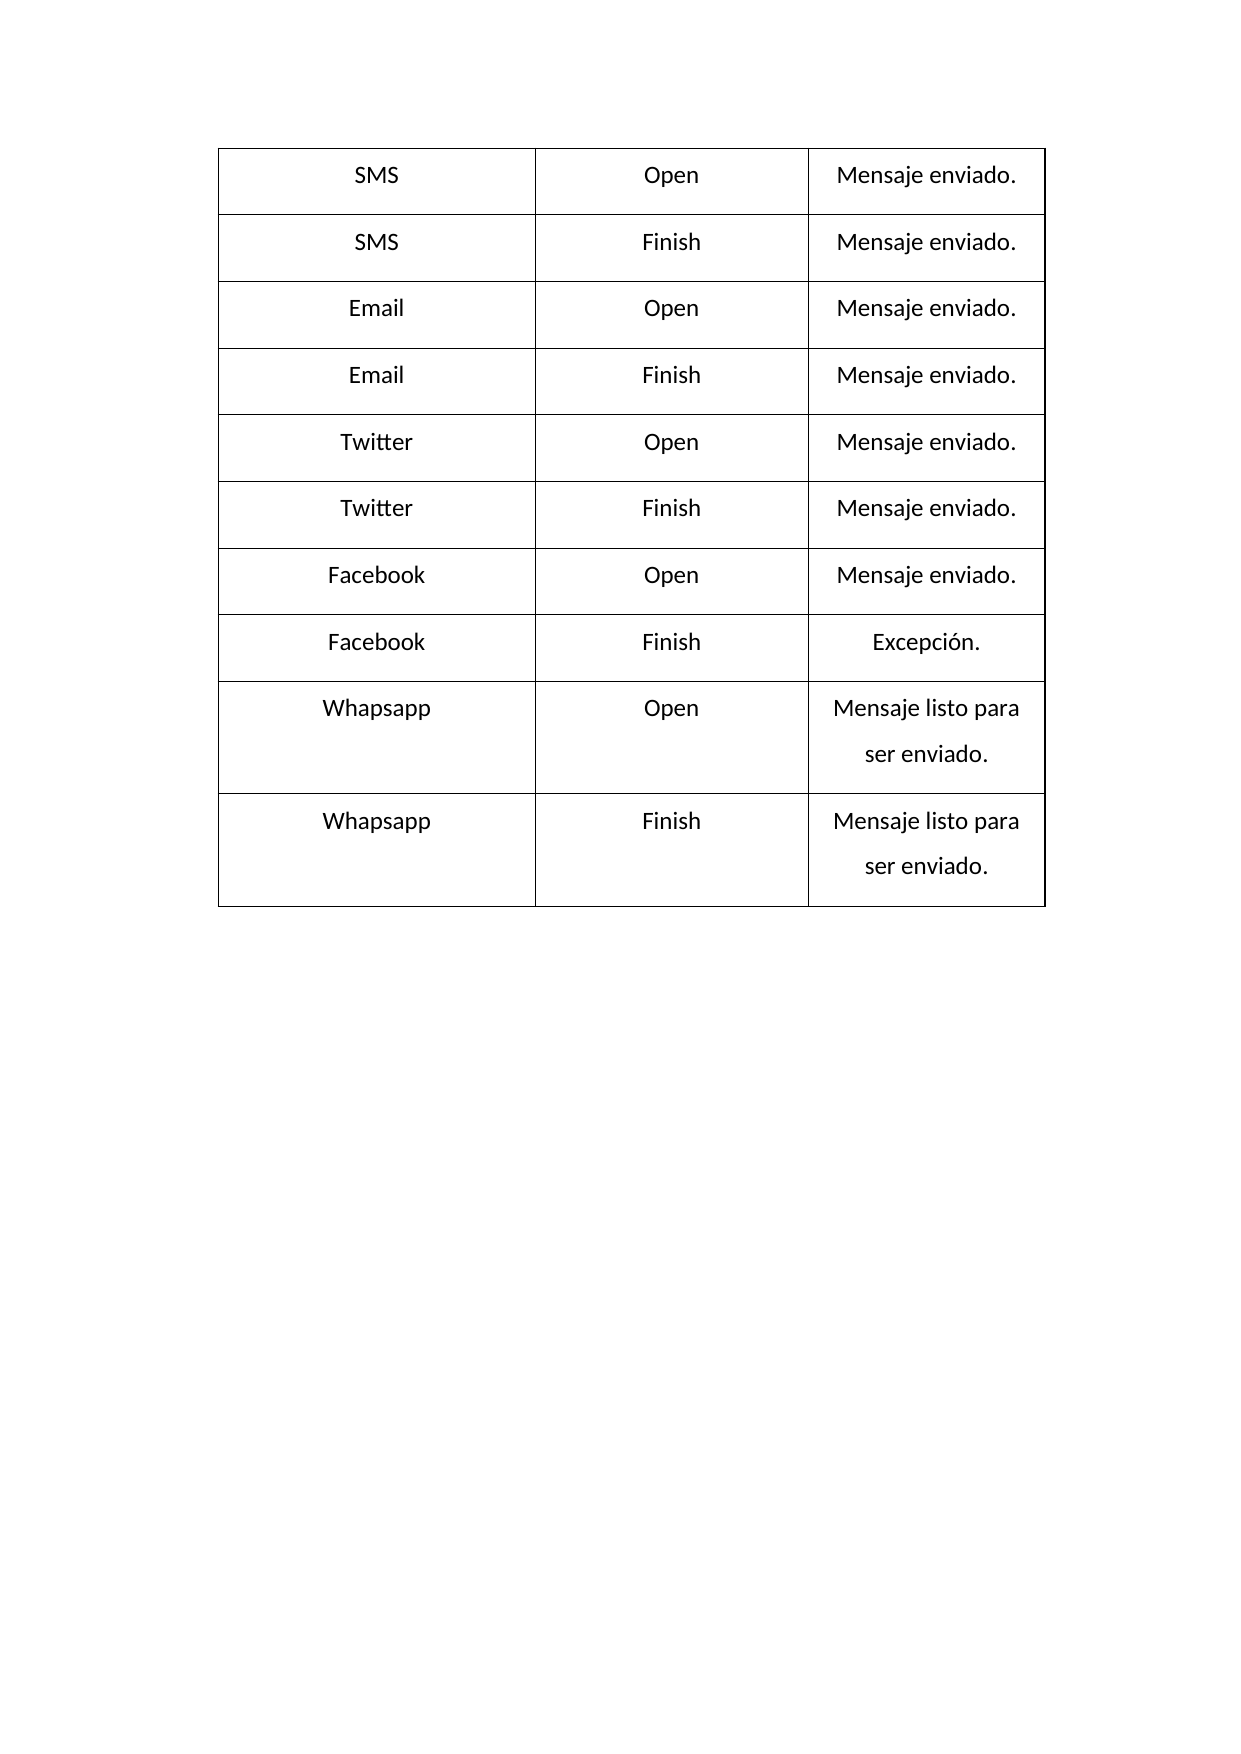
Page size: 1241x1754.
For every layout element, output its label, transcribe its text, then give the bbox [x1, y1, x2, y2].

table_cell Mensaje enviado. [809, 149, 1044, 214]
table_cell Mensaje enviado. [809, 215, 1044, 281]
table_cell Whapsapp [219, 682, 535, 793]
table_cell Mensaje enviado. [809, 282, 1044, 348]
table_cell Open [536, 682, 808, 793]
table_cell Whapsapp [219, 794, 535, 906]
table_cell Twitter [219, 482, 535, 548]
table_cell Mensaje listo para ser enviado. [809, 682, 1044, 793]
table_cell Twitter [219, 415, 535, 481]
table_cell Open [536, 549, 808, 614]
table_cell Mensaje enviado. [809, 349, 1044, 414]
table_cell Facebook [219, 615, 535, 681]
table_cell Finish [536, 482, 808, 548]
table_cell Mensaje enviado. [809, 415, 1044, 481]
table_cell Mensaje enviado. [809, 549, 1044, 614]
table_cell Finish [536, 615, 808, 681]
table_cell Excepción. [809, 615, 1044, 681]
table_cell Facebook [219, 549, 535, 614]
table_cell SMS [219, 215, 535, 281]
table_cell Open [536, 415, 808, 481]
table_cell Mensaje enviado. [809, 482, 1044, 548]
table_cell Mensaje listo para ser enviado. [809, 794, 1044, 906]
table_cell Email [219, 282, 535, 348]
table_cell Email [219, 349, 535, 414]
table_cell Finish [536, 215, 808, 281]
table_cell Finish [536, 349, 808, 414]
table_cell Finish [536, 794, 808, 906]
table_cell Open [536, 149, 808, 214]
table_cell Open [536, 282, 808, 348]
table_cell SMS [219, 149, 535, 214]
